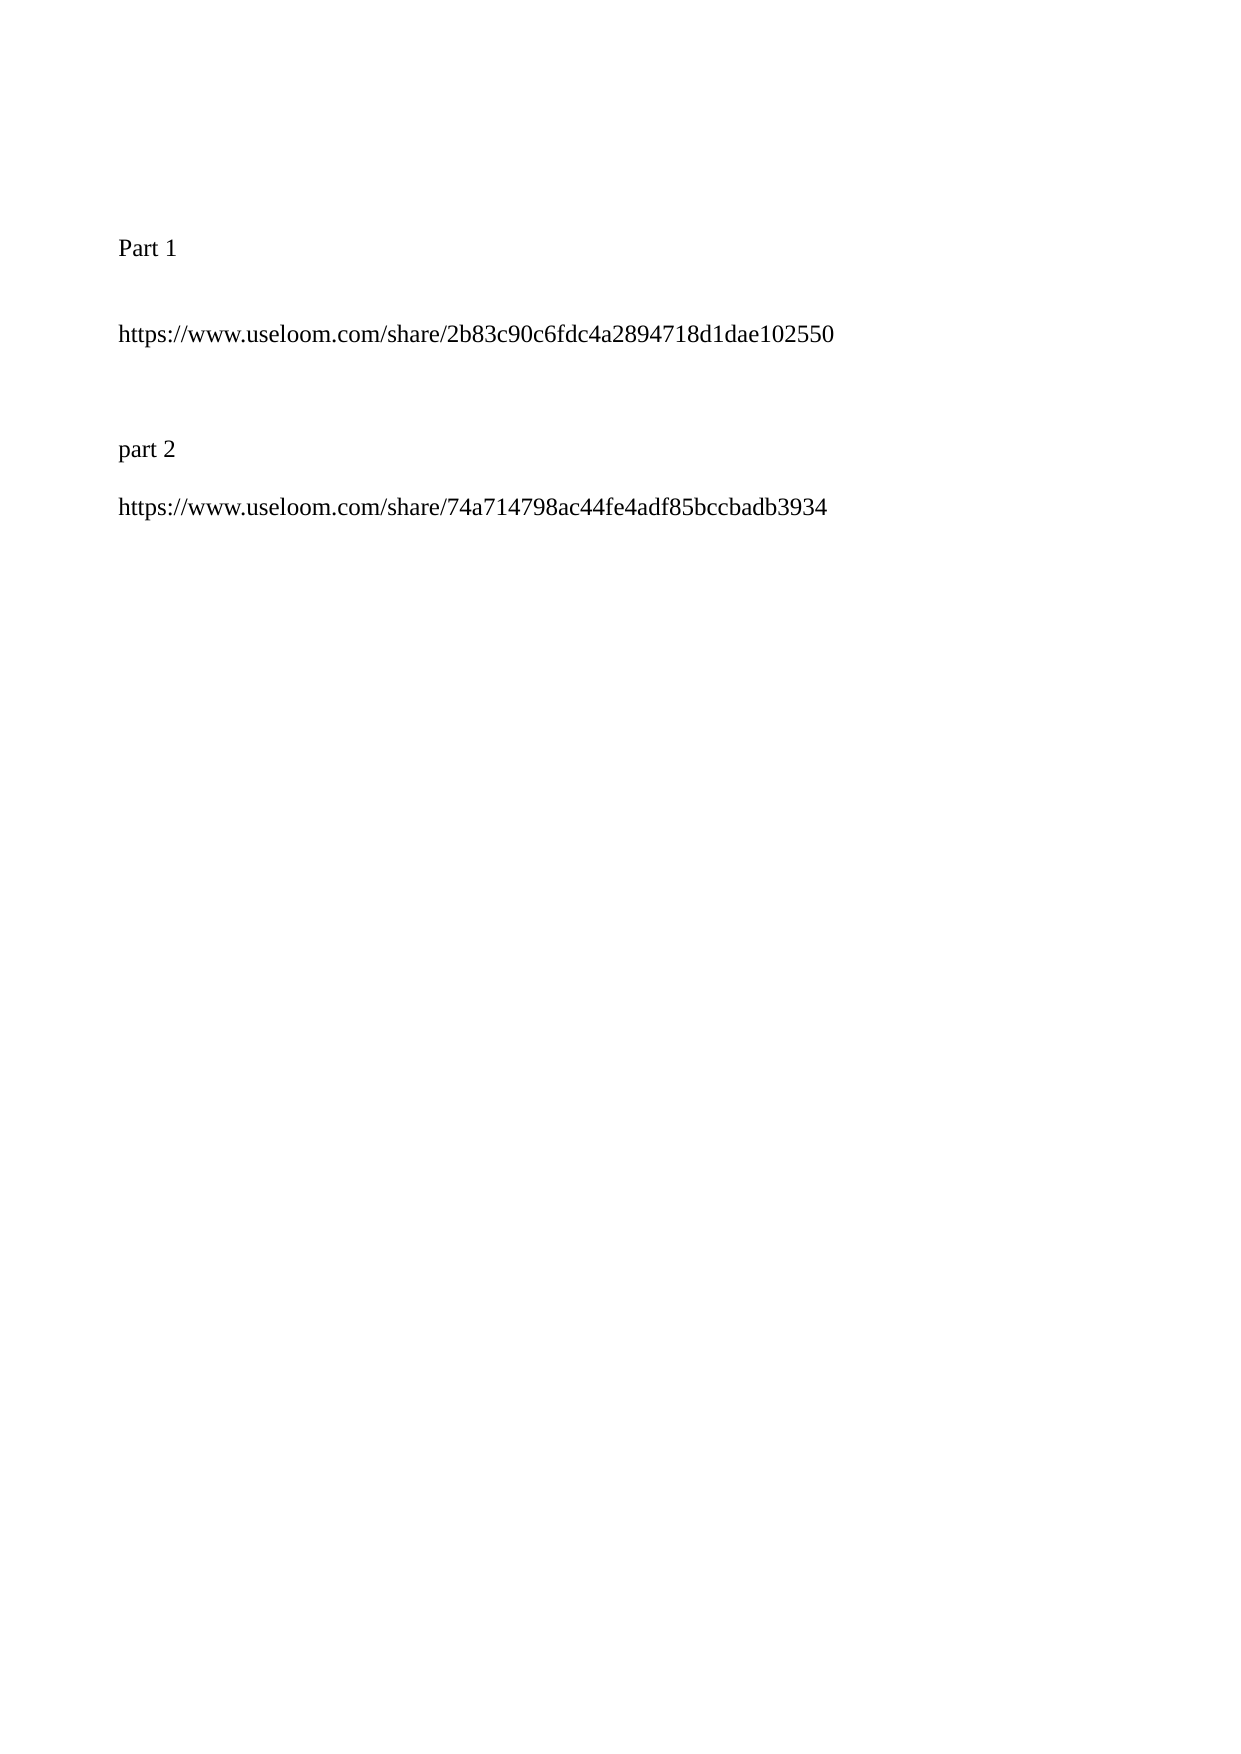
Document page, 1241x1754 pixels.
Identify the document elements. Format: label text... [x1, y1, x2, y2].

text Part 1 [118, 233, 1122, 262]
text part 2 [118, 434, 1122, 463]
text https://www.useloom.com/share/2b83c90c6fdc4a2894718d1dae102550 [118, 319, 1122, 348]
text https://www.useloom.com/share/74a714798ac44fe4adf85bccbadb3934 [118, 492, 1122, 521]
